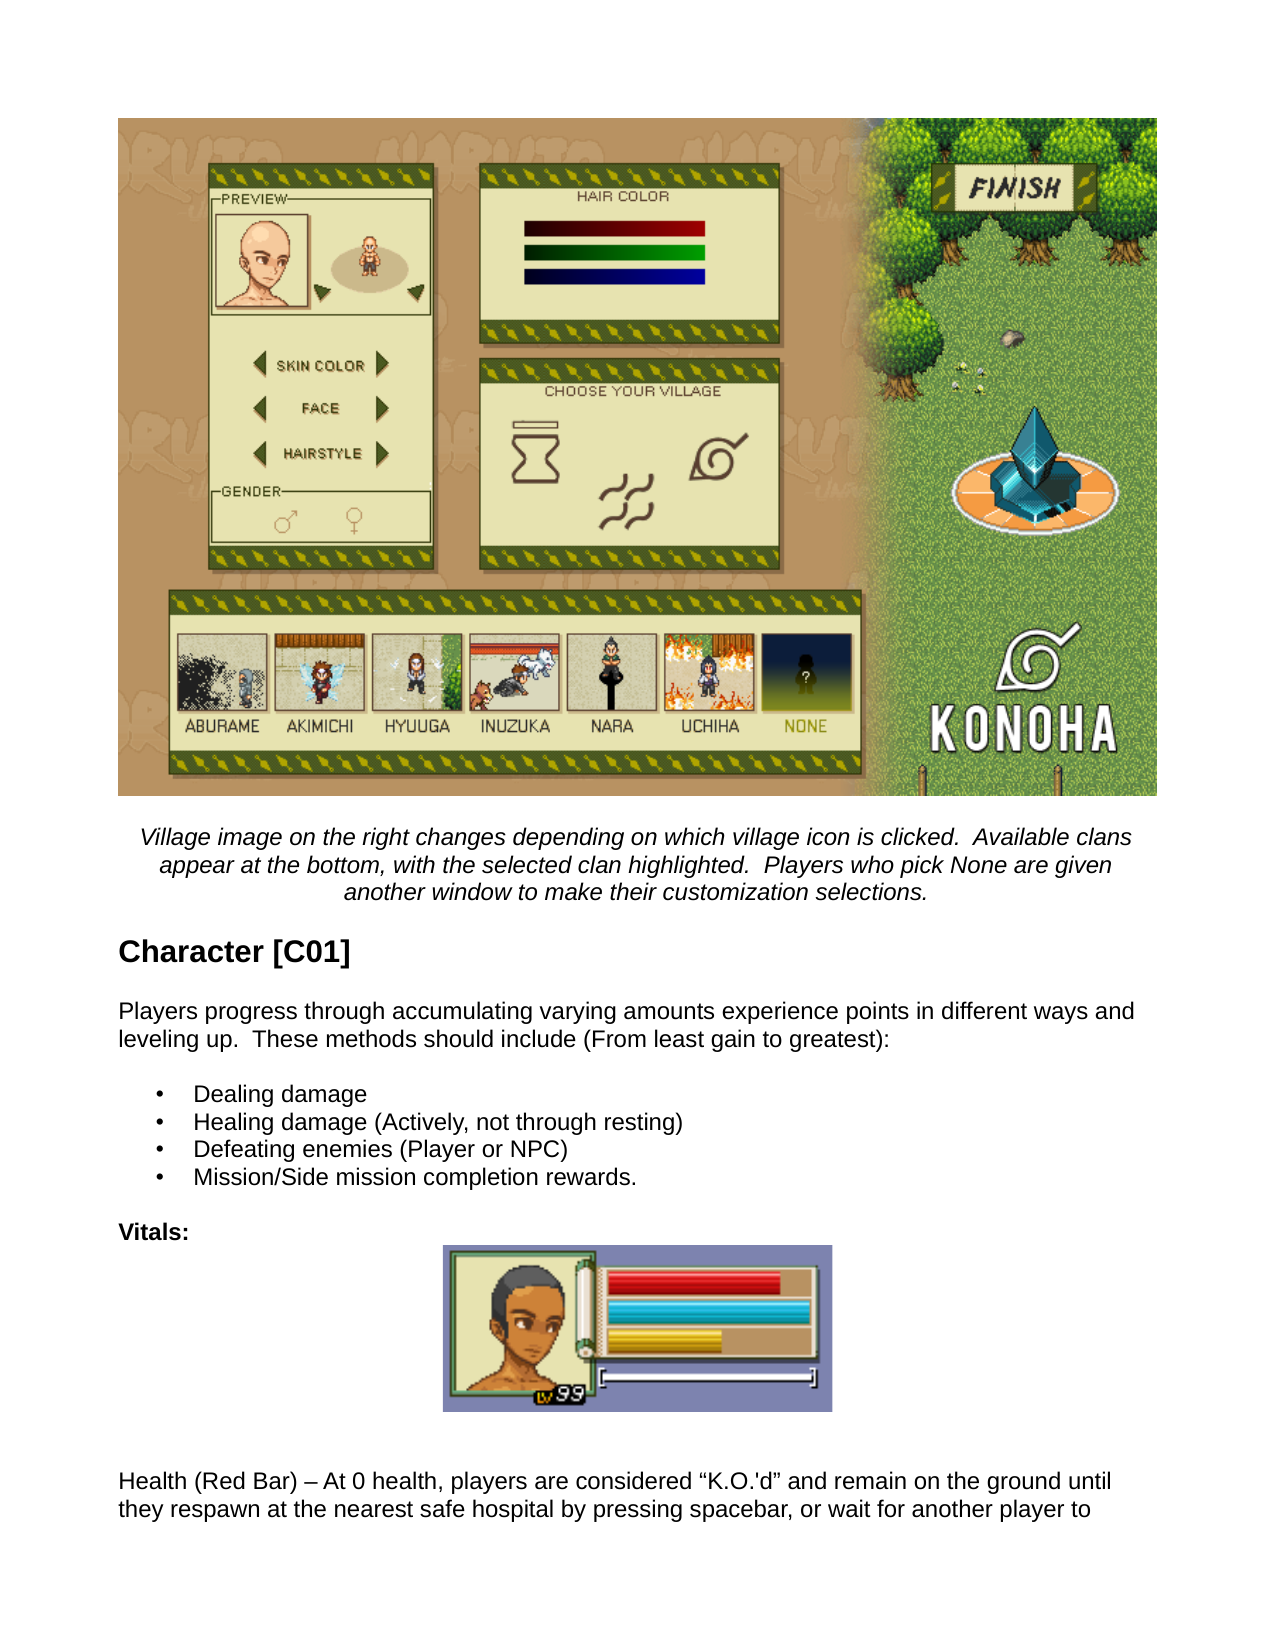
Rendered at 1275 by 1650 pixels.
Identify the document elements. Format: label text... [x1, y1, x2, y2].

text Players progress through accumulating varying amounts experience points in different ways and leveling up. These methods should include (From least gain to greatest): [118, 997, 1157, 1052]
list Mission/Side mission completion rewards. [156, 1163, 1157, 1190]
list Defeating enemies (Player or NPC) [156, 1135, 1157, 1163]
picture [118, 118, 1157, 796]
list Healing damage (Actively, not through resting) [156, 1107, 1157, 1135]
text Vitals: [118, 1218, 1157, 1246]
text Health (Red Bar) – At 0 health, players are considered “K.O.'d” and remain on the ground until they respawn at the nearest safe hospital by pressing spacebar, or wait for another player to [118, 1467, 1157, 1522]
text Village image on the right changes depending on which village icon is clicked. Available clans appear at the bottom, with the selected clan highlighted. Players who pick None are given another window to make their customization selections. [118, 823, 1157, 906]
text Character [C01] [118, 933, 1157, 969]
picture [442, 1245, 833, 1412]
list Dealing damage [156, 1080, 1157, 1107]
